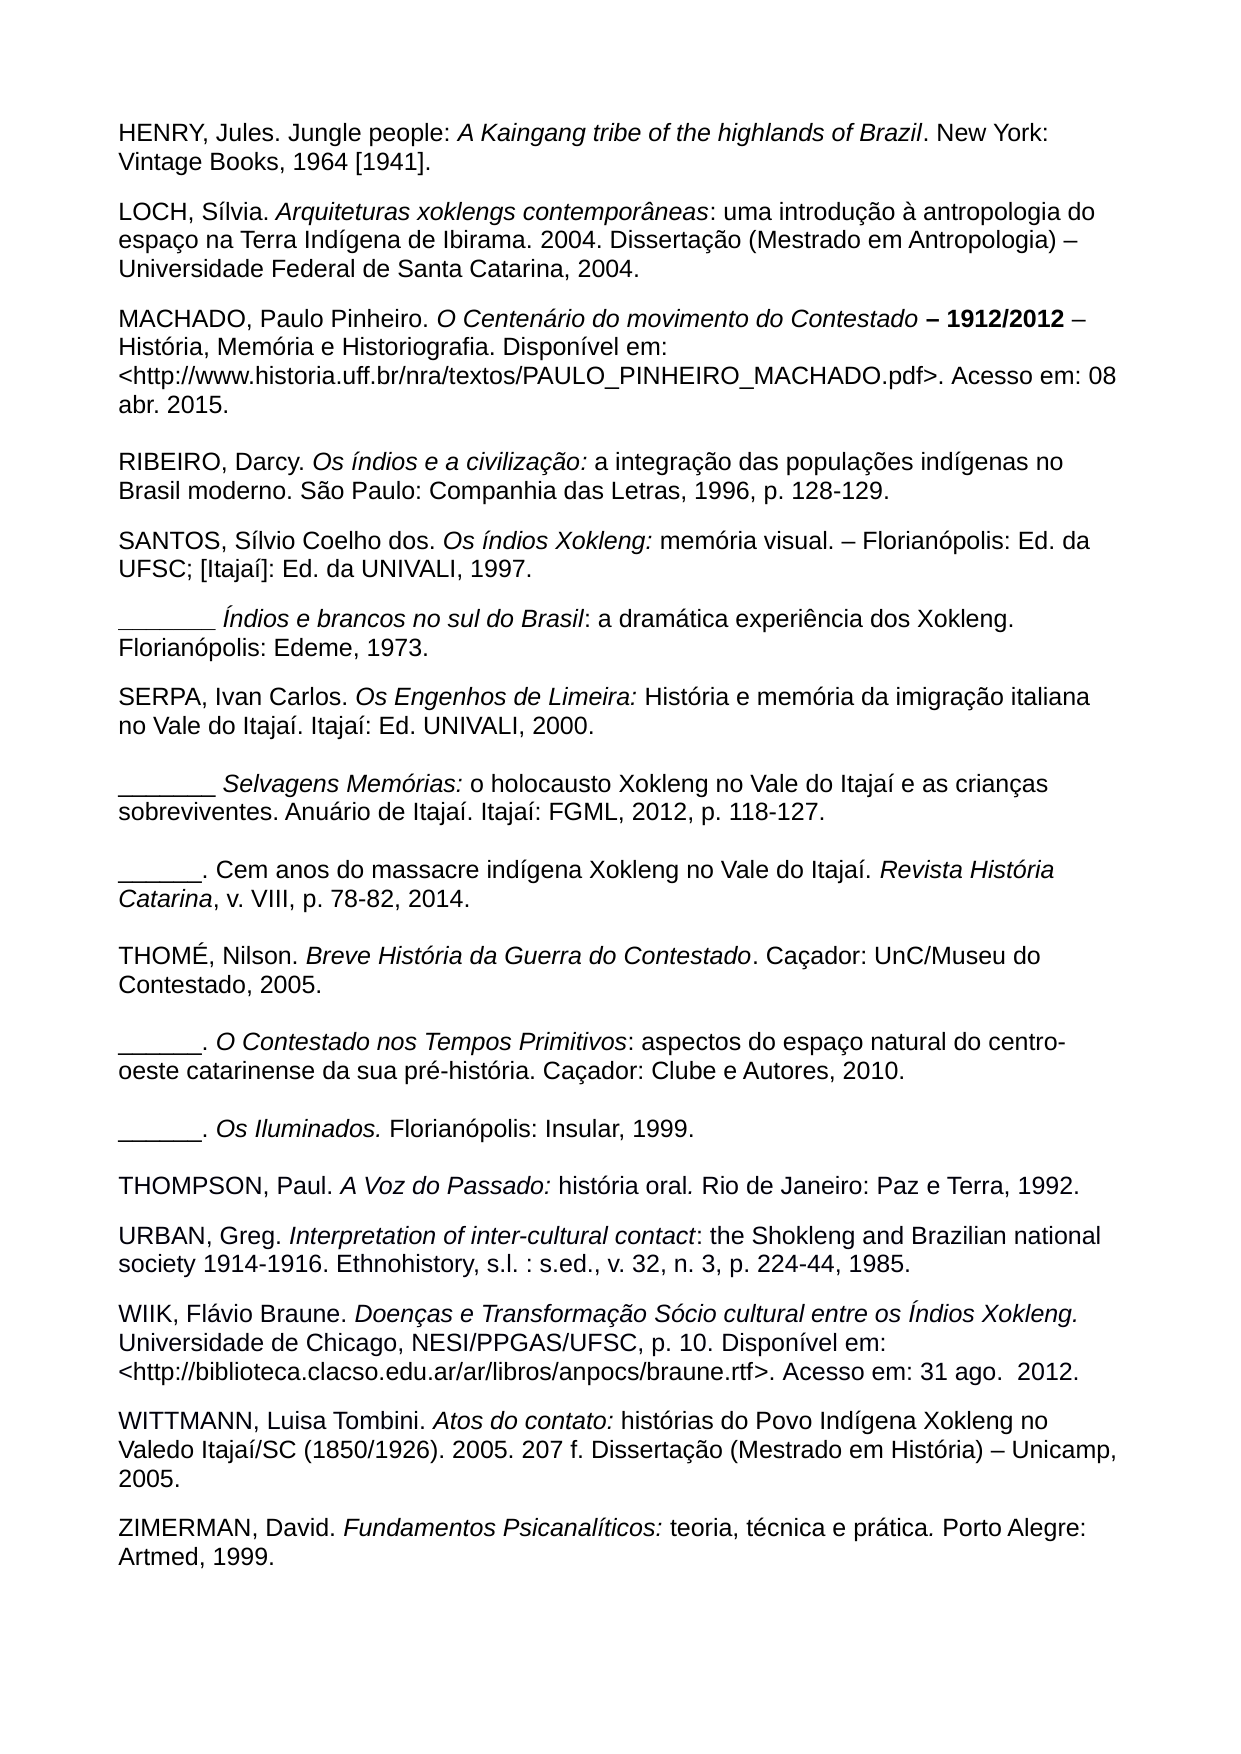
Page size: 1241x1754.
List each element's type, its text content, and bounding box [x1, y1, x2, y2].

text ______. Cem anos do massacre indígena Xokleng no Vale do Itajaí. Revista História Catarina, v. VIII, p. 78-82, 2014. [118, 855, 1122, 912]
text RIBEIRO, Darcy. Os índios e a civilização: a integração das populações indígenas no Brasil moderno. São Paulo: Companhia das Letras, 1996, p. 128-129. [118, 447, 1122, 505]
text SANTOS, Sílvio Coelho dos. Os índios Xokleng: memória visual. – Florianópolis: Ed. da UFSC; [Itajaí]: Ed. da UNIVALI, 1997. [118, 526, 1122, 583]
text ZIMERMAN, David. Fundamentos Psicanalíticos: teoria, técnica e prática. Porto Alegre: Artmed, 1999. [118, 1513, 1122, 1571]
text SERPA, Ivan Carlos. Os Engenhos de Limeira: História e memória da imigração italiana no Vale do Itajaí. Itajaí: Ed. UNIVALI, 2000. [118, 682, 1122, 740]
text _______ Índios e brancos no sul do Brasil: a dramática experiência dos Xokleng. Florianópolis: Edeme, 1973. [118, 604, 1122, 661]
text _______ Selvagens Memórias: o holocausto Xokleng no Vale do Itajaí e as crianças sobreviventes. Anuário de Itajaí. Itajaí: FGML, 2012, p. 118-127. [118, 768, 1122, 826]
text HENRY, Jules. Jungle people: A Kaingang tribe of the highlands of Brazil. New York: Vintage Books, 1964 [1941]. [118, 118, 1122, 176]
text MACHADO, Paulo Pinheiro. O Centenário do movimento do Contestado – 1912/2012 – História, Memória e Historiografia. Disponível em: <http://www.historia.uff.br/nra/textos/PAULO_PINHEIRO_MACHADO.pdf>. Acesso em: 08 abr. 2015. [118, 303, 1122, 418]
text WIIK, Flávio Braune. Doenças e Transformação Sócio cultural entre os Índios Xokleng. Universidade de Chicago, NESI/PPGAS/UFSC, p. 10. Disponível em: <http://biblioteca.clacso.edu.ar/ar/libros/anpocs/braune.rtf>. Acesso em: 31 ago. 2012. [118, 1299, 1122, 1385]
text ______. Os Iluminados. Florianópolis: Insular, 1999. [118, 1113, 1122, 1142]
text LOCH, Sílvia. Arquiteturas xoklengs contemporâneas: uma introdução à antropologia do espaço na Terra Indígena de Ibirama. 2004. Dissertação (Mestrado em Antropologia) – Universidade Federal de Santa Catarina, 2004. [118, 196, 1122, 283]
text ______. O Contestado nos Tempos Primitivos: aspectos do espaço natural do centro-oeste catarinense da sua pré-história. Caçador: Clube e Autores, 2010. [118, 1027, 1122, 1085]
text THOMPSON, Paul. A Voz do Passado: história oral. Rio de Janeiro: Paz e Terra, 1992. [118, 1171, 1122, 1200]
text THOMÉ, Nilson. Breve História da Guerra do Contestado. Caçador: UnC/Museu do Contestado, 2005. [118, 941, 1122, 998]
text WITTMANN, Luisa Tombini. Atos do contato: histórias do Povo Indígena Xokleng no Valedo Itajaí/SC (1850/1926). 2005. 207 f. Dissertação (Mestrado em História) – Unicamp, 2005. [118, 1406, 1122, 1492]
text URBAN, Greg. Interpretation of inter-cultural contact: the Shokleng and Brazilian national society 1914-1916. Ethnohistory, s.l. : s.ed., v. 32, n. 3, p. 224-44, 1985. [118, 1221, 1122, 1278]
